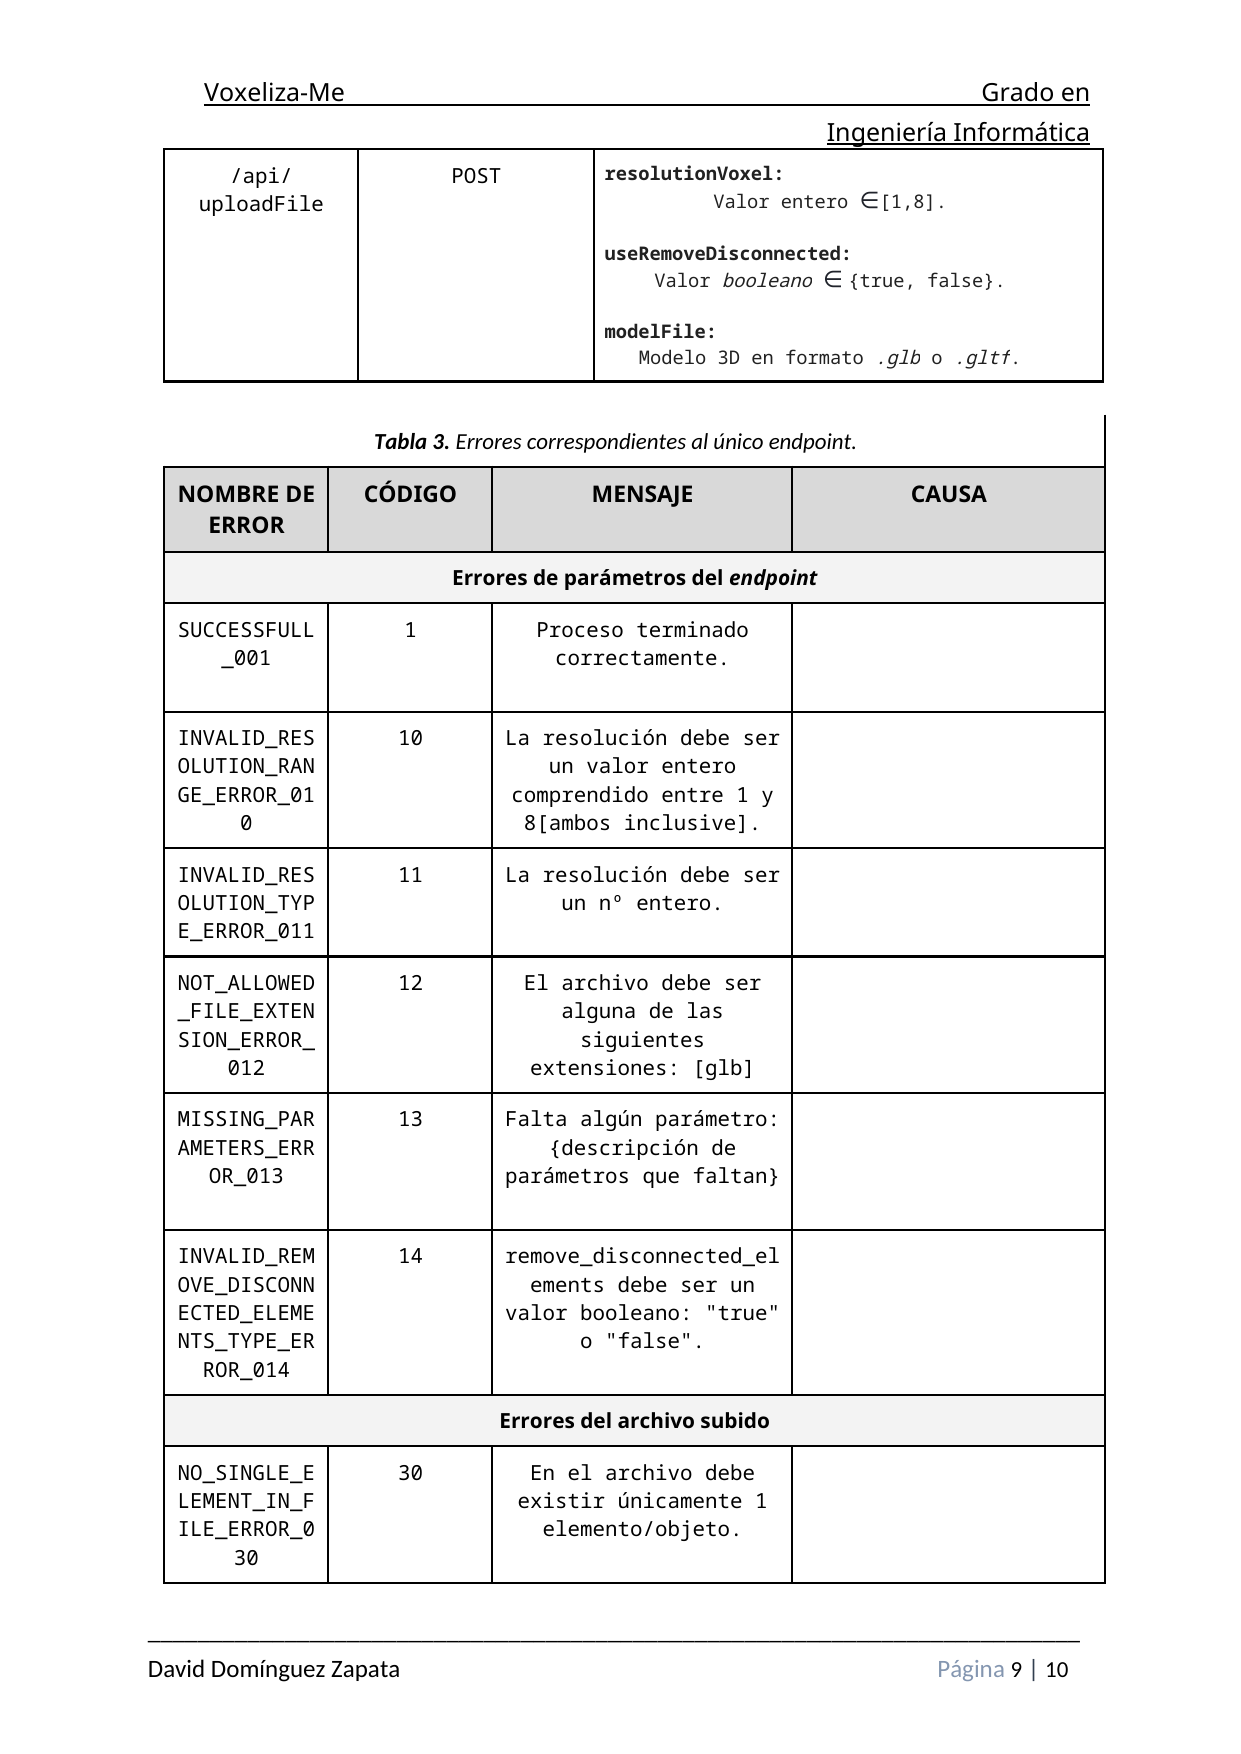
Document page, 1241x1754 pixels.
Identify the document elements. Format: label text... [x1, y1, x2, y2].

table_cell /api/uploadFile [165, 150, 357, 380]
table_cell Proceso terminado correctamente. [493, 604, 791, 711]
table_cell remove_disconnected_elements debe ser un valor booleano: "true" o "false". [493, 1231, 791, 1394]
table_cell INVALID_REMOVE_DISCONNECTED_ELEMENTS_TYPE_ERROR_014 [165, 1231, 327, 1394]
table_cell INVALID_RESOLUTION_TYPE_ERROR_011 [165, 849, 327, 955]
table_cell 10 [329, 713, 491, 847]
table_cell CÓDIGO [329, 468, 491, 551]
table_cell En el archivo debe existir únicamente 1 elemento/objeto. [493, 1447, 791, 1582]
table_cell 14 [329, 1231, 491, 1394]
table_cell [793, 849, 1104, 955]
table_cell [793, 604, 1104, 711]
table_cell Errores de parámetros del endpoint [165, 553, 1104, 602]
table_cell [793, 958, 1104, 1092]
table_cell POST [359, 150, 593, 380]
table_cell La resolución debe ser un nº entero. [493, 849, 791, 955]
table_cell 12 [329, 958, 491, 1092]
table_cell Falta algún parámetro: {descripción de parámetros que faltan} [493, 1094, 791, 1229]
table_cell 1 [329, 604, 491, 711]
table_cell La resolución debe ser un valor entero comprendido entre 1 y 8[ambos inclusive]. [493, 713, 791, 847]
table_cell MENSAJE [493, 468, 791, 551]
table_cell [793, 1231, 1104, 1394]
table_cell CAUSA [793, 468, 1104, 551]
table_cell Errores del archivo subido [165, 1396, 1104, 1445]
table_cell 30 [329, 1447, 491, 1582]
table_cell [793, 713, 1104, 847]
table_cell 11 [329, 849, 491, 955]
table_cell NO_SINGLE_ELEMENT_IN_FILE_ERROR_030 [165, 1447, 327, 1582]
table_cell MISSING_PARAMETERS_ERROR_013 [165, 1094, 327, 1229]
table_cell NOMBRE DE ERROR [165, 468, 327, 551]
table_cell INVALID_RESOLUTION_RANGE_ERROR_010 [165, 713, 327, 847]
table_cell NOT_ALLOWED_FILE_EXTENSION_ERROR_012 [165, 958, 327, 1092]
table_cell 13 [329, 1094, 491, 1229]
table_cell [793, 1094, 1104, 1229]
table_cell [793, 1447, 1104, 1582]
table_cell SUCCESSFULL_001 [165, 604, 327, 711]
table_cell resolutionVoxel: Valor entero ∈[1,8]. useRemoveDisconnected: Valor booleano ∈ {true, false}. modelFile: Modelo 3D en formato .glb o .gltf. [595, 150, 1102, 380]
table_header Tabla 3. Errores correspondientes al único endpoint. [165, 417, 1104, 466]
table_cell El archivo debe ser alguna de las siguientes extensiones: [glb] [493, 958, 791, 1092]
